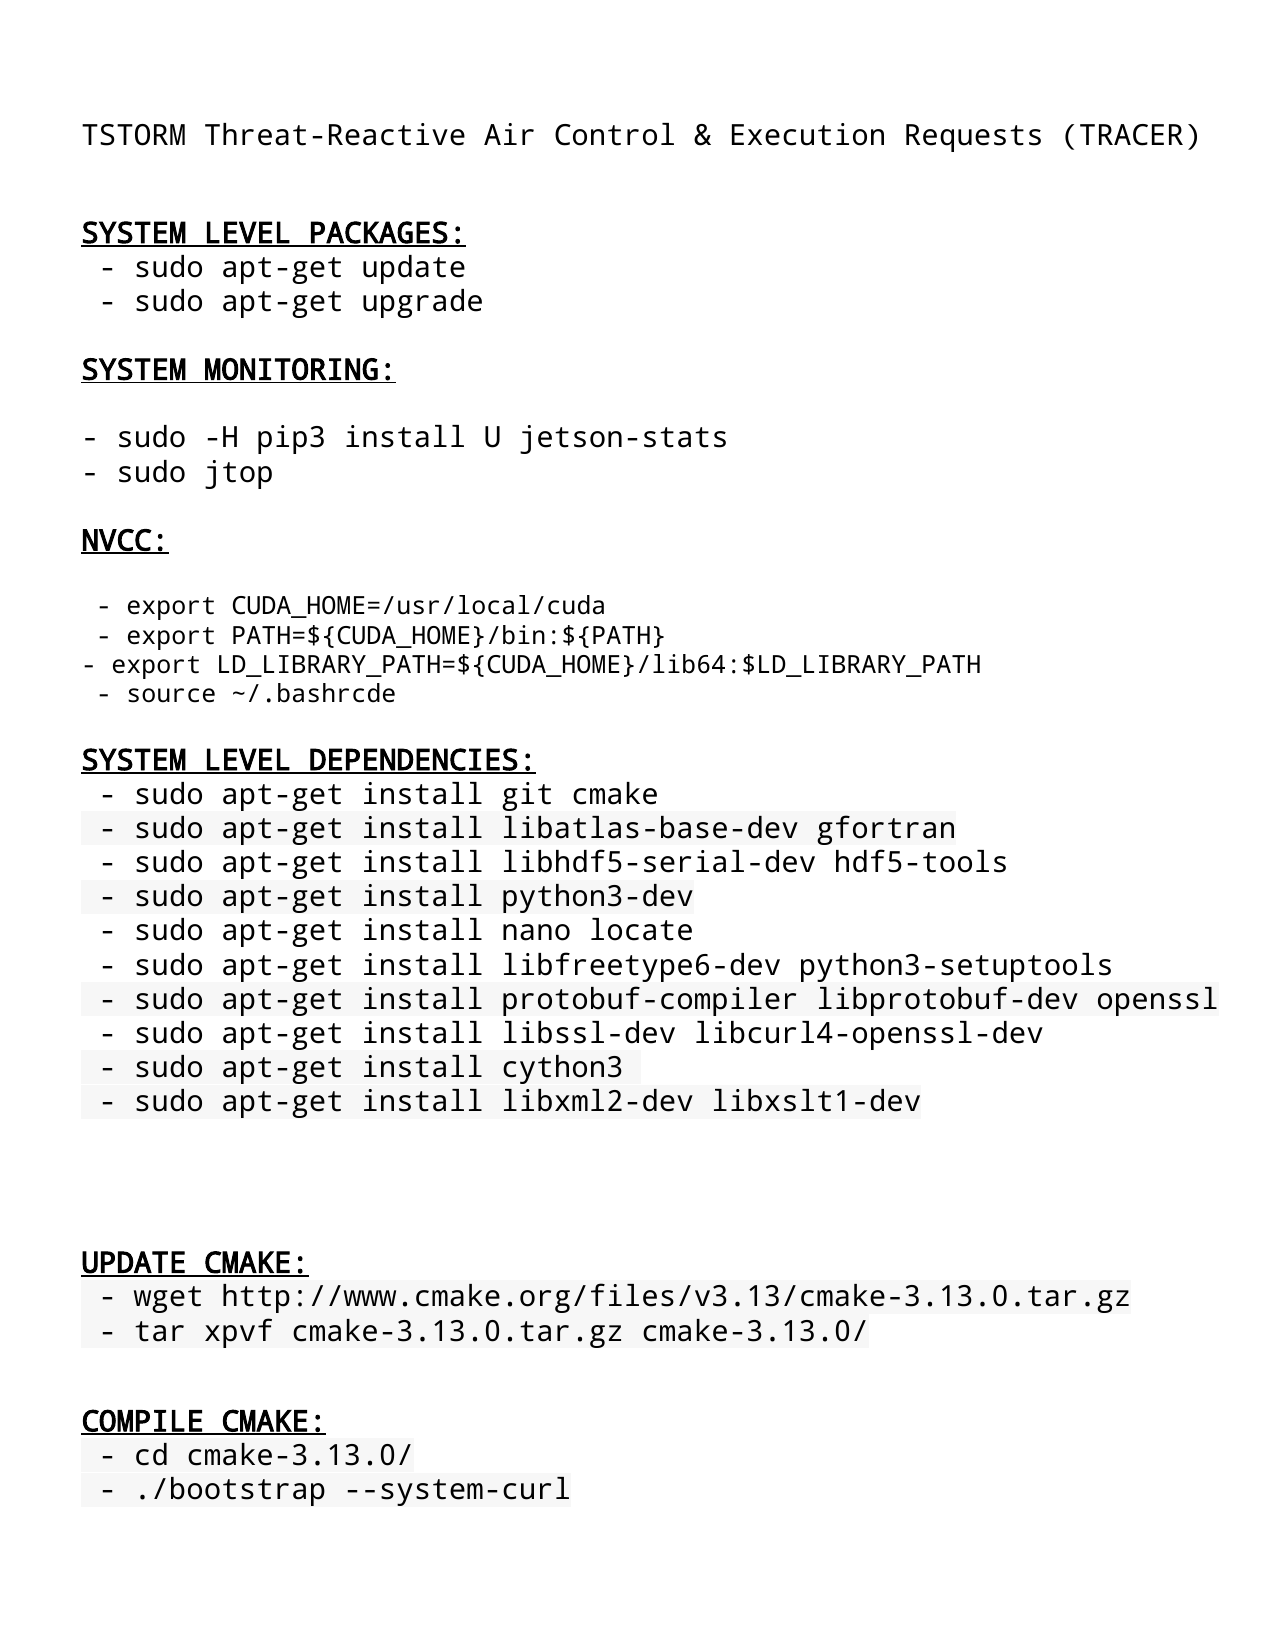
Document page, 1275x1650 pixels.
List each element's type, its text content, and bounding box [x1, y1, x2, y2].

text - sudo apt-get install nano locate [81, 914, 1234, 948]
text - cd cmake-3.13.0/ [81, 1438, 1234, 1472]
text - sudo apt-get install libssl-dev libcurl4-openssl-dev [81, 1016, 1234, 1050]
text SYSTEM MONITORING: [81, 352, 1234, 387]
text - tar xpvf cmake-3.13.0.tar.gz cmake-3.13.0/ [81, 1314, 1234, 1348]
text - sudo apt-get install python3-dev [81, 879, 1234, 914]
text - sudo apt-get install libfreetype6-dev python3-setuptools [81, 948, 1234, 982]
text - sudo apt-get install git cmake [81, 777, 1234, 811]
text - wget http://www.cmake.org/files/v3.13/cmake-3.13.0.tar.gz [81, 1280, 1234, 1314]
text - ./bootstrap --system-curl [81, 1472, 1234, 1507]
text NVCC: [81, 523, 1234, 557]
text - sudo apt-get install protobuf-compiler libprotobuf-dev openssl [81, 982, 1234, 1016]
text SYSTEM LEVEL DEPENDENCIES: [81, 743, 1234, 777]
text - sudo apt-get install cython3 [81, 1050, 1234, 1084]
text - sudo apt-get install libatlas-base-dev gfortran [81, 811, 1234, 845]
text - export CUDA_HOME=/usr/local/cuda [81, 592, 1234, 621]
text - sudo jtop [81, 455, 1234, 489]
text - export PATH=${CUDA_HOME}/bin:${PATH} [81, 621, 1234, 650]
text UPDATE CMAKE: [81, 1246, 1234, 1280]
text - sudo apt-get upgrade [81, 284, 1234, 318]
text - sudo -H pip3 install U jetson-stats [81, 421, 1234, 455]
text - source ~/.bashrcde [81, 679, 1234, 709]
text - sudo apt-get install libhdf5-serial-dev hdf5-tools [81, 845, 1234, 879]
text COMPILE CMAKE: [81, 1404, 1234, 1438]
text TSTORM Threat-Reactive Air Control & Execution Requests (TRACER) [81, 118, 1234, 152]
text - export LD_LIBRARY_PATH=${CUDA_HOME}/lib64:$LD_LIBRARY_PATH [81, 650, 1234, 679]
text - sudo apt-get update [81, 250, 1234, 284]
text SYSTEM LEVEL PACKAGES: [81, 216, 1234, 250]
text - sudo apt-get install libxml2-dev libxslt1-dev [81, 1084, 1234, 1119]
